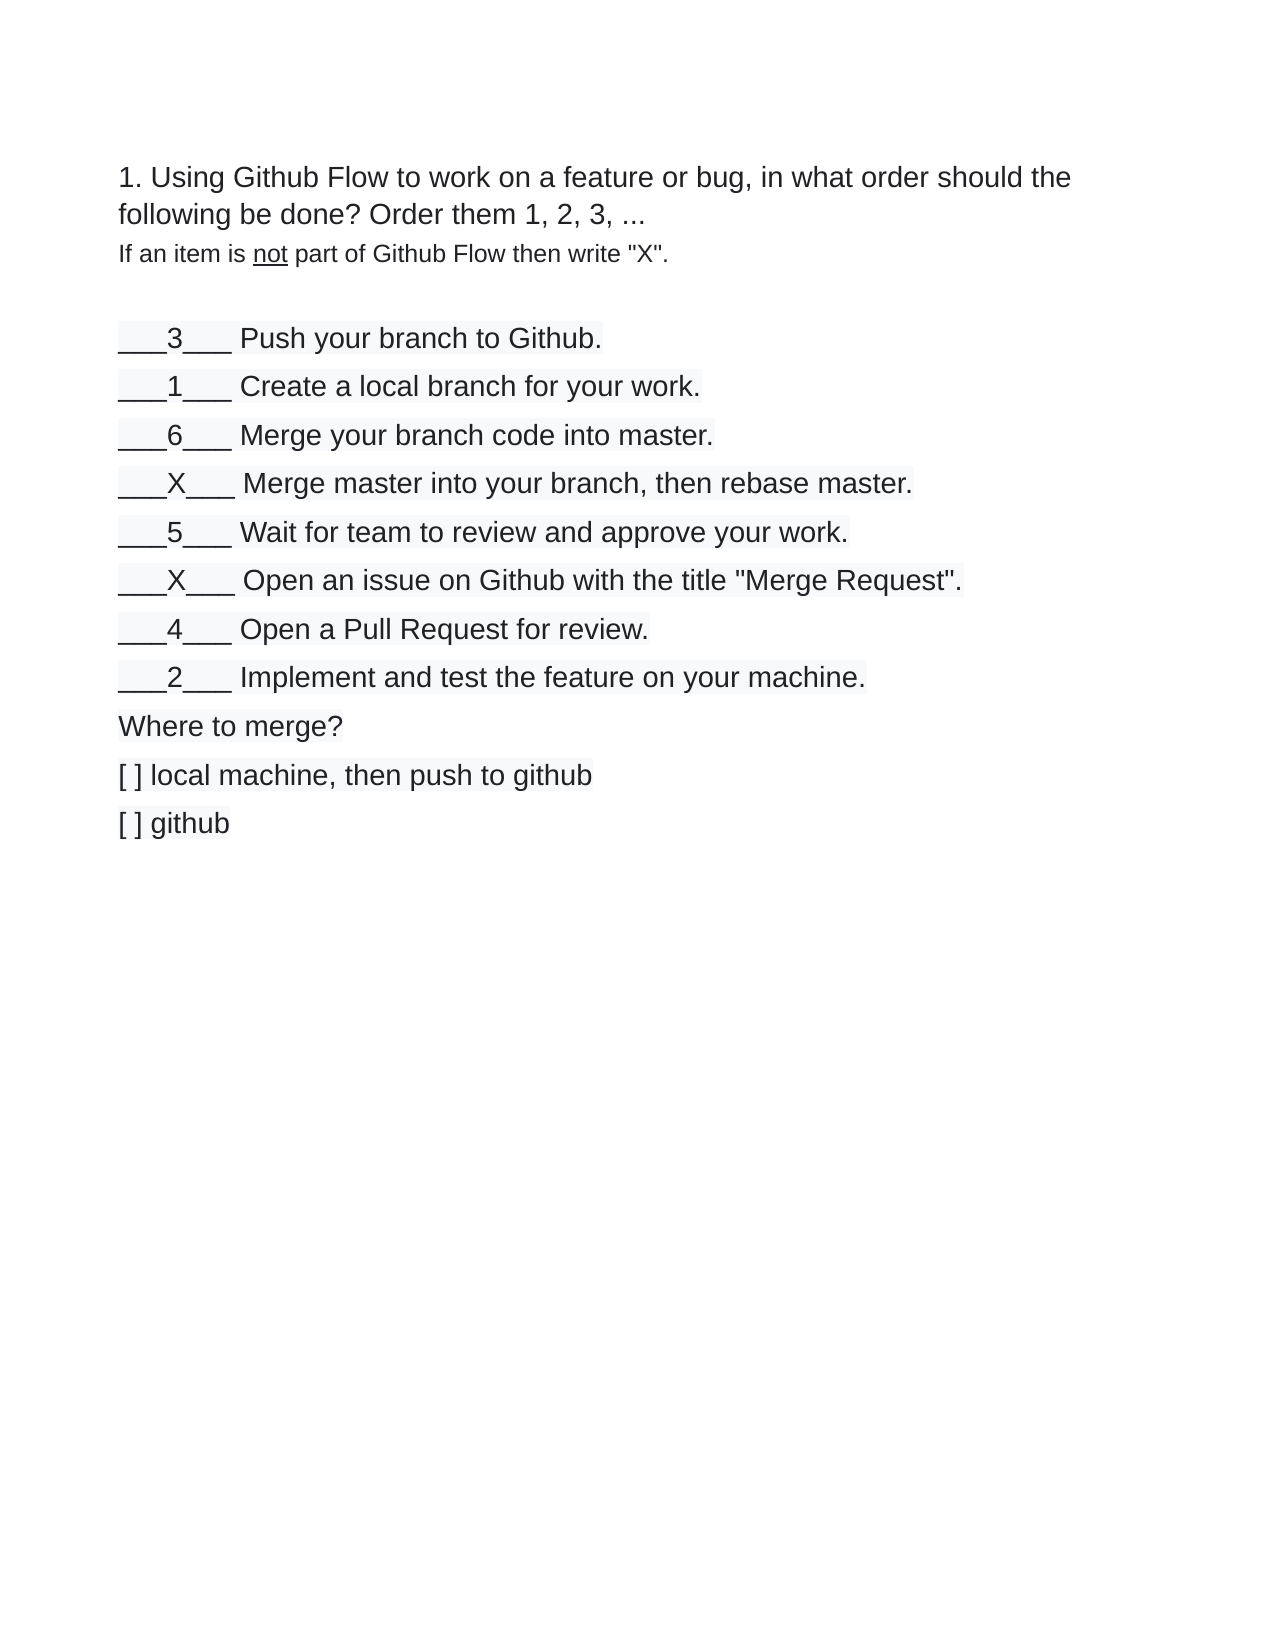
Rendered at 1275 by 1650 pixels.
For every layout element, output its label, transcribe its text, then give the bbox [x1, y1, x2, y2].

text ___4___ Open a Pull Request for review. [118, 612, 1157, 645]
text ___2___ Implement and test the feature on your machine. [118, 660, 1157, 694]
text ___3___ Push your branch to Github. [118, 321, 1157, 354]
text 1. Using Github Flow to work on a feature or bug, in what order should the following be done? Order them 1, 2, 3, ... [118, 156, 1157, 231]
text [ ] local machine, then push to github [118, 757, 1157, 791]
text Where to merge? [118, 709, 1157, 742]
text If an item is not part of Github Flow then write "X". [118, 231, 1157, 268]
text ___5___ Wait for team to review and approve your work. [118, 515, 1157, 548]
text ___1___ Create a local branch for your work. [118, 369, 1157, 403]
text ___X___ Merge master into your branch, then rebase master. [118, 466, 1157, 500]
text [ ] github [118, 806, 1157, 839]
text ___X___ Open an issue on Github with the title "Merge Request". [118, 563, 1157, 597]
text ___6___ Merge your branch code into master. [118, 418, 1157, 451]
